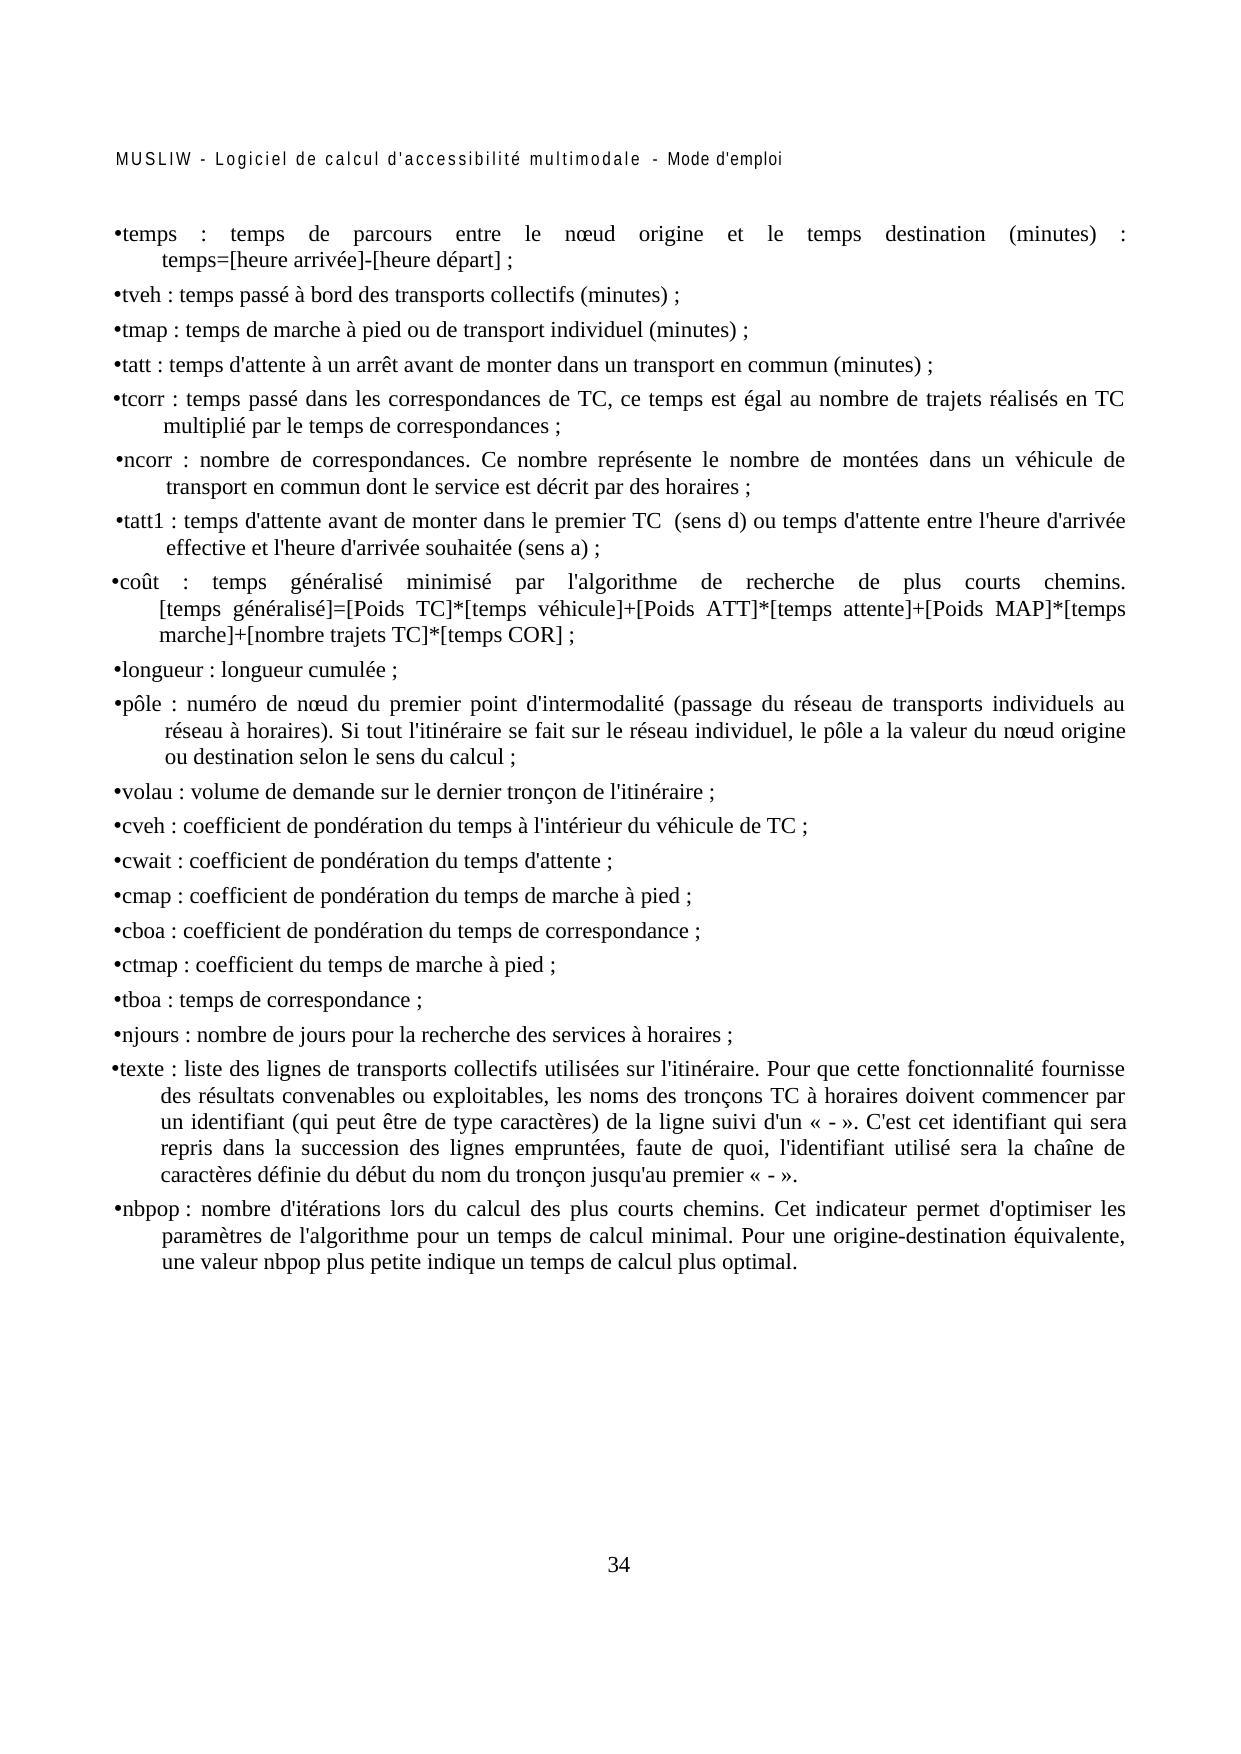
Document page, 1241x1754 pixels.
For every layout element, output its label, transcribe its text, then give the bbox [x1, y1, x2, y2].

list cwait : coefficient de pondération du temps d'attente ; [114, 847, 1127, 874]
list cboa : coefficient de pondération du temps de correspondance ; [114, 917, 1127, 943]
list tboa : temps de correspondance ; [114, 986, 1127, 1012]
list ncorr : nombre de correspondances. Ce nombre représente le nombre de montées dans un véhicule de transport en commun dont le service est décrit par des horaires ; [116, 446, 1127, 499]
list tcorr : temps passé dans les correspondances de TC, ce temps est égal au nombre de trajets réalisés en TC multiplié par le temps de correspondances ; [113, 385, 1127, 438]
list tatt : temps d'attente à un arrêt avant de monter dans un transport en commun (minutes) ; [114, 351, 1127, 377]
list cveh : coefficient de pondération du temps à l'intérieur du véhicule de TC ; [114, 813, 1127, 839]
list texte : liste des lignes de transports collectifs utilisées sur l'itinéraire. Pour que cette fonctionnalité fournisse des résultats convenables ou exploitables, les noms des tronçons TC à horaires doivent commencer par un identifiant (qui peut être de type caractères) de la ligne suivi d'un « - ». C'est cet identifiant qui sera repris dans la succession des lignes empruntées, faute de quoi, l'identifiant utilisé sera la chaîne de caractères définie du début du nom du tronçon jusqu'au premier « - ». [111, 1055, 1127, 1187]
list pôle : numéro de nœud du premier point d'intermodalité (passage du réseau de transports individuels au réseau à horaires). Si tout l'itinéraire se fait sur le réseau individuel, le pôle a la valeur du nœud origine ou destination selon le sens du calcul ; [114, 691, 1127, 769]
list longueur : longueur cumulée ; [114, 656, 1127, 682]
list njours : nombre de jours pour la recherche des services à horaires ; [114, 1021, 1127, 1047]
list nbpop : nombre d'itérations lors du calcul des plus courts chemins. Cet indicateur permet d'optimiser les paramètres de l'algorithme pour un temps de calcul minimal. Pour une origine-destination équivalente, une valeur nbpop plus petite indique un temps de calcul plus optimal. [114, 1196, 1127, 1274]
list coût : temps généralisé minimisé par l'algorithme de recherche de plus courts chemins. [temps généralisé]=[Poids TC]*[temps véhicule]+[Poids ATT]*[temps attente]+[Poids MAP]*[temps marche]+[nombre trajets TC]*[temps COR] ; [111, 568, 1127, 647]
list tatt1 : temps d'attente avant de monter dans le premier TC (sens d) ou temps d'attente entre l'heure d'arrivée effective et l'heure d'arrivée souhaitée (sens a) ; [116, 507, 1127, 560]
list ctmap : coefficient du temps de marche à pied ; [114, 951, 1127, 978]
list volau : volume de demande sur le dernier tronçon de l'itinéraire ; [114, 778, 1127, 804]
list tmap : temps de marche à pied ou de transport individuel (minutes) ; [114, 316, 1127, 342]
list tveh : temps passé à bord des transports collectifs (minutes) ; [114, 281, 1127, 308]
list temps : temps de parcours entre le nœud origine et le temps destination (minutes) : temps=[heure arrivée]-[heure départ] ; [114, 220, 1127, 273]
list cmap : coefficient de pondération du temps de marche à pied ; [114, 882, 1127, 908]
